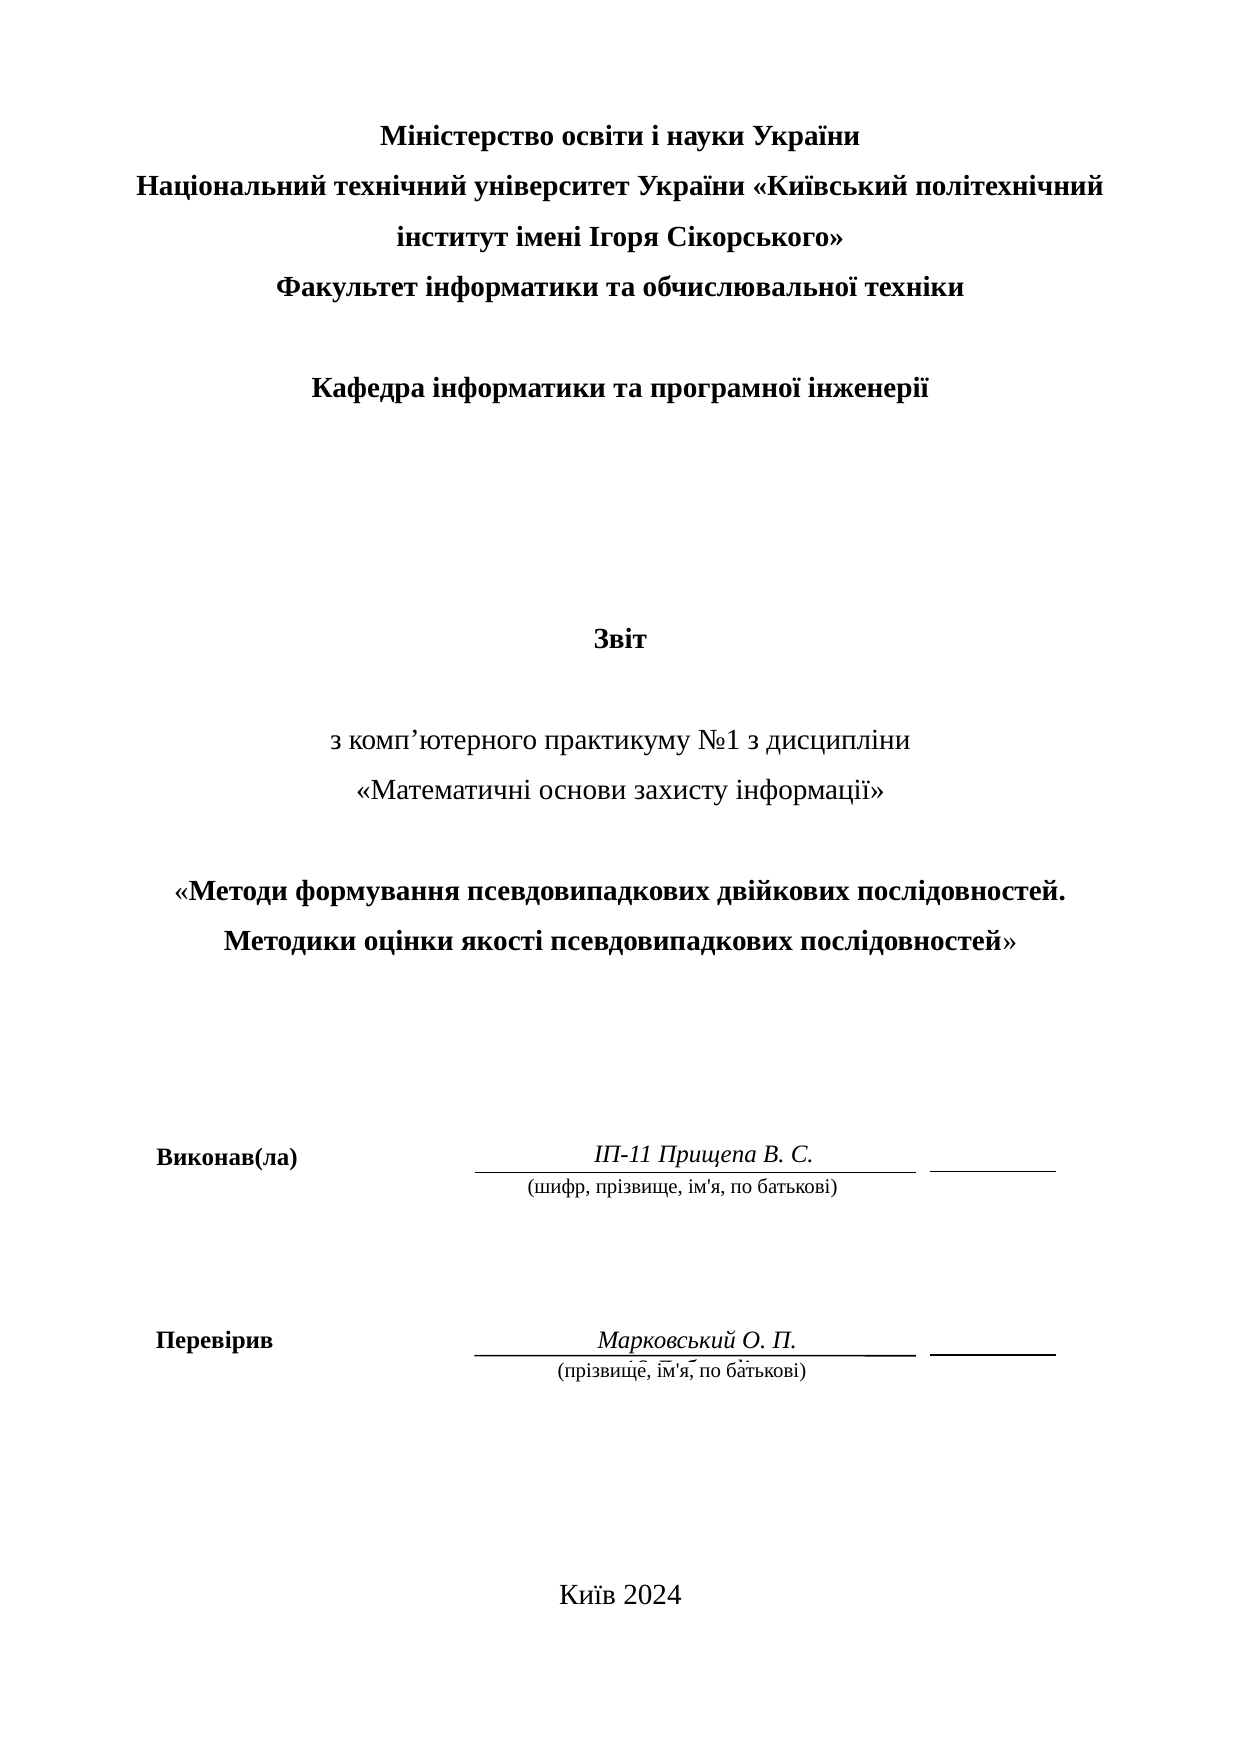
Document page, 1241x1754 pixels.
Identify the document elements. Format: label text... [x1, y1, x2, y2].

text з комп’ютерного практикуму №1 з дисципліни [118, 722, 1122, 755]
text Київ 2024 [118, 1577, 1122, 1611]
text Звіт [118, 621, 1122, 655]
text (прізвище, ім'я, по батькові) [493, 1357, 870, 1382]
text Національний технічний університет України «Київський політехнічний інститут імені Ігоря Сікорського» [118, 168, 1122, 252]
text Міністерство освіти і науки України [118, 118, 1122, 152]
text -18 Лаб on-line. [479, 1354, 915, 1361]
text Факультет інформатики та обчислювальної техніки [118, 269, 1122, 303]
text Кафедра інформатики та програмної інженерії [118, 370, 1122, 403]
text «Математичні основи захисту інформації» [118, 772, 1122, 806]
text «Методи формування псевдовипадкових двійкових послідовностей. Методики оцінки якості псевдовипадкових послідовностей» [118, 873, 1122, 957]
text (шифр, прізвище, ім'я, по батькові) [494, 1174, 871, 1198]
text Марковський О. П. [479, 1325, 915, 1354]
text ІП-11 Прищепа В. С. [385, 1139, 1022, 1168]
text Виконав(ла) [156, 1142, 456, 1170]
text Перевірив [156, 1325, 456, 1354]
